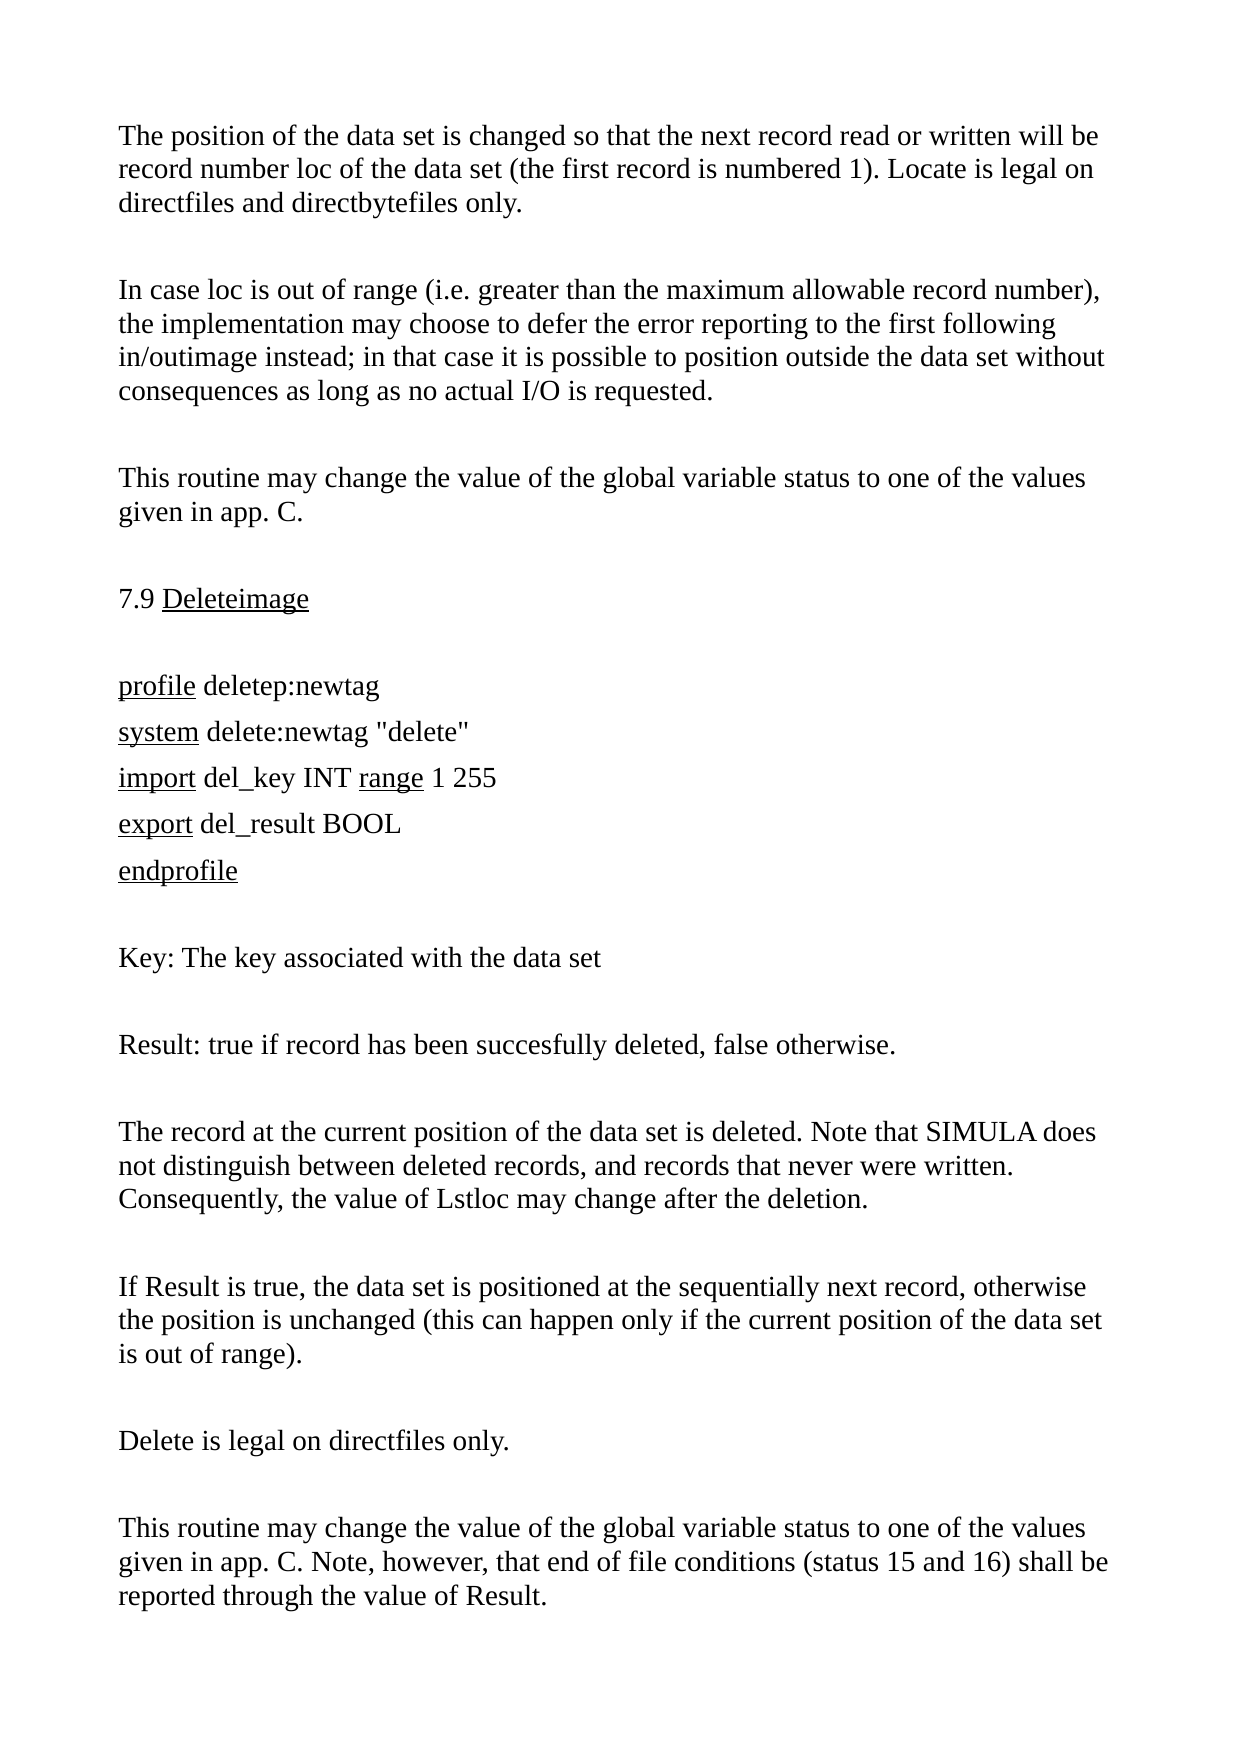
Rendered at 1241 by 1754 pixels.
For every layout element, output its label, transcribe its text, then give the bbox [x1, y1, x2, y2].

text This routine may change the value of the global variable status to one of the values given in app. C. [118, 460, 1122, 527]
text profile deletep:newtag [118, 668, 1122, 702]
text Key: The key associated with the data set [118, 940, 1122, 973]
text If Result is true, the data set is positioned at the sequentially next record, otherwise the position is unchanged (this can happen only if the current position of the data set is out of range). [118, 1269, 1122, 1369]
text Result: true if record has been succesfully deleted, false otherwise. [118, 1027, 1122, 1061]
text The position of the data set is changed so that the next record read or written will be record number loc of the data set (the first record is numbered 1). Locate is legal on directfiles and directbytefiles only. [118, 118, 1122, 219]
text 7.9 Deleteimage [118, 581, 1122, 615]
text In case loc is out of range (i.e. greater than the maximum allowable record number), the implementation may choose to defer the error reporting to the first following in/outimage instead; in that case it is possible to position outside the data set without consequences as long as no actual I/O is requested. [118, 272, 1122, 407]
text Delete is legal on directfiles only. [118, 1423, 1122, 1457]
text endprofile [118, 853, 1122, 886]
text import del_key INT range 1 255 [118, 761, 1122, 794]
text system delete:newtag "delete" [118, 714, 1122, 748]
text The record at the current position of the data set is deleted. Note that SIMULA does not distinguish between deleted records, and records that never were written. Consequently, the value of Lstloc may change after the deletion. [118, 1114, 1122, 1215]
text This routine may change the value of the global variable status to one of the values given in app. C. Note, however, that end of file conditions (status 15 and 16) shall be reported through the value of Result. [118, 1511, 1122, 1611]
text export del_result BOOL [118, 807, 1122, 840]
